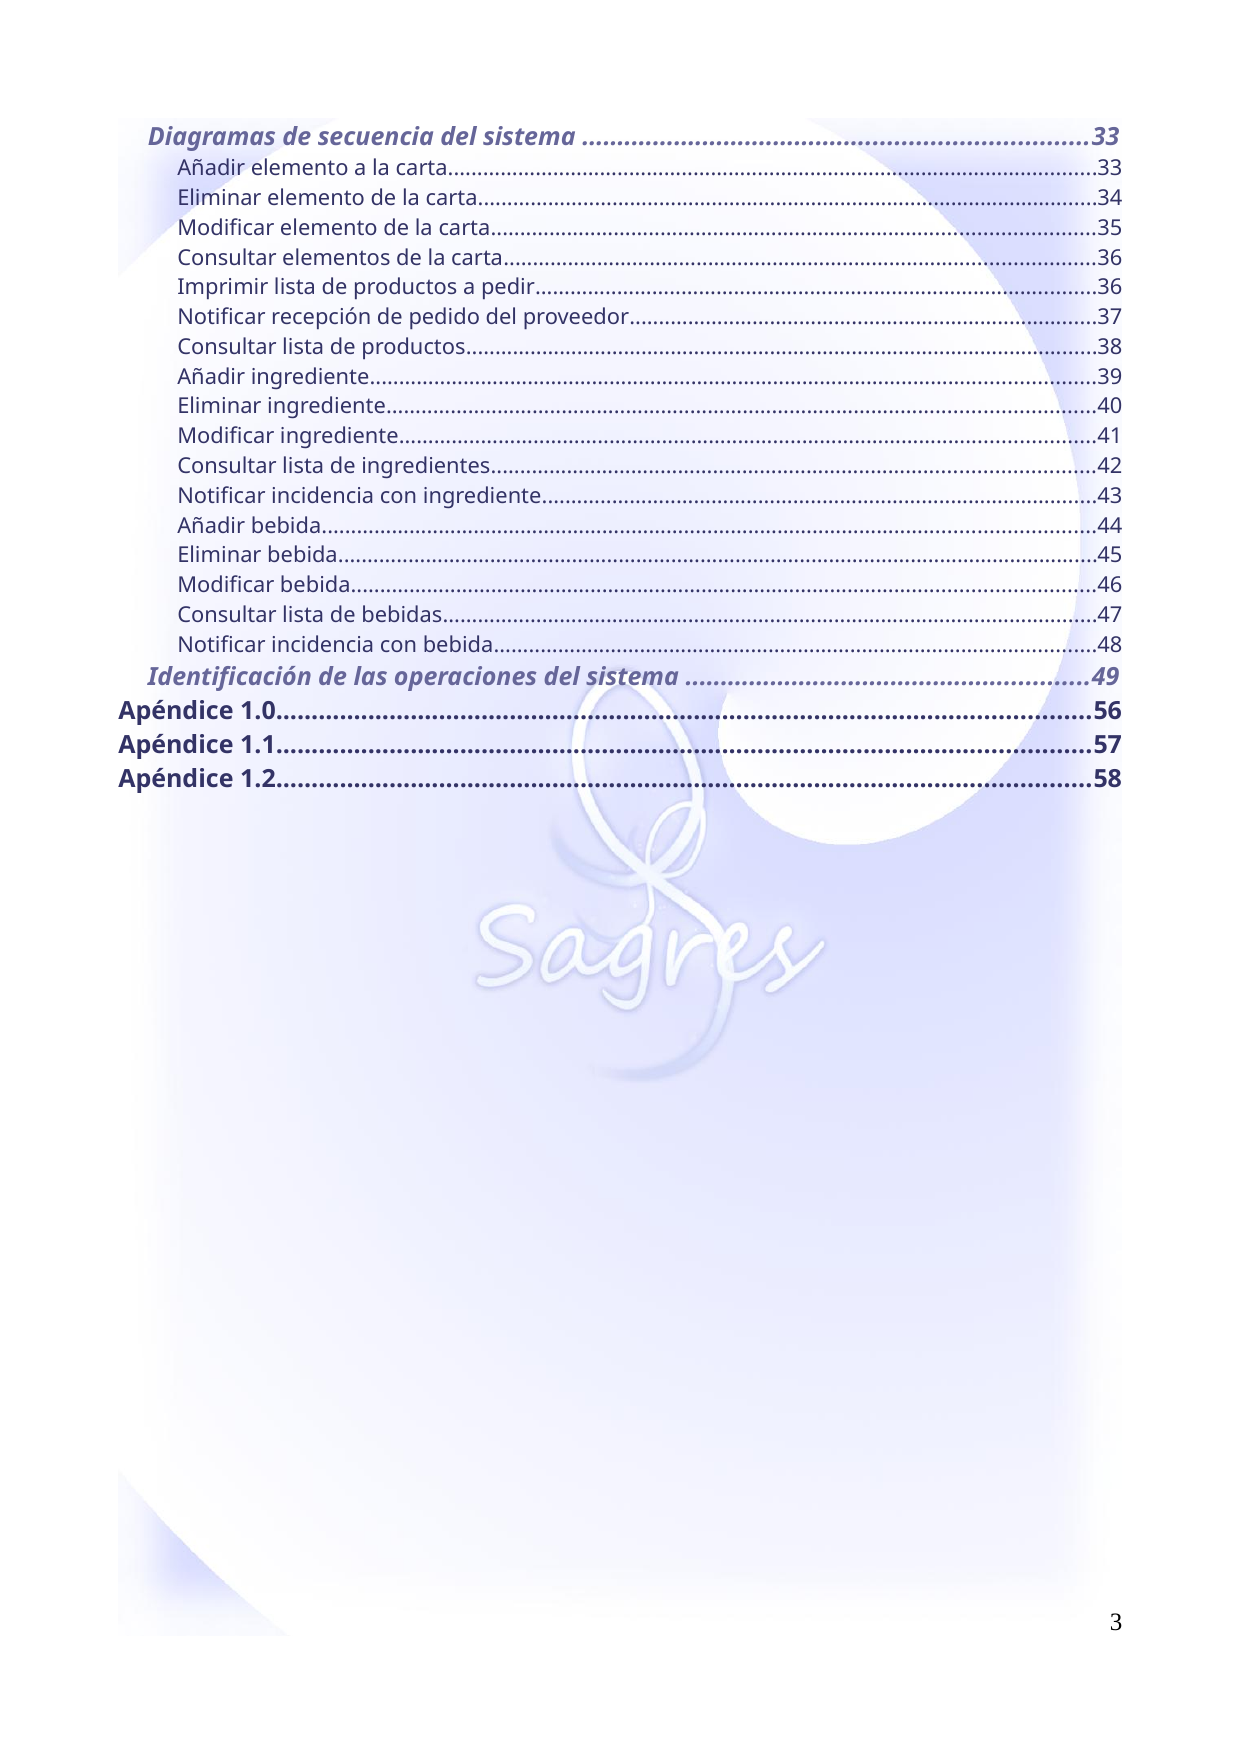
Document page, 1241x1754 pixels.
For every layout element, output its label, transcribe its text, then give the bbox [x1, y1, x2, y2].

text Añadir bebida 44 [177, 510, 1122, 539]
text Identificación de las operaciones del sistema 49 [148, 659, 1122, 693]
text Modificar bebida 46 [177, 569, 1122, 599]
text Imprimir lista de productos a pedir 36 [177, 271, 1122, 301]
text Eliminar bebida 45 [177, 539, 1122, 569]
text Modificar ingrediente 41 [177, 420, 1122, 450]
text Notificar recepción de pedido del proveedor 37 [177, 301, 1122, 331]
text Notificar incidencia con bebida 48 [177, 629, 1122, 659]
picture [118, 118, 177, 693]
text Apéndice 1.1 57 [118, 727, 1122, 761]
text Consultar lista de ingredientes 42 [177, 450, 1122, 480]
text Eliminar elemento de la carta 34 [177, 182, 1122, 212]
text Añadir ingrediente 39 [177, 361, 1122, 391]
text Consultar lista de bebidas 47 [177, 599, 1122, 629]
text Notificar incidencia con ingrediente 43 [177, 480, 1122, 510]
text Consultar lista de productos 38 [177, 331, 1122, 361]
text Consultar elementos de la carta 36 [177, 242, 1122, 271]
text Apéndice 1.0 56 [118, 693, 1122, 727]
text Modificar elemento de la carta 35 [177, 212, 1122, 242]
text Añadir elemento a la carta 33 [177, 152, 1122, 182]
text Apéndice 1.2 58 [118, 761, 1122, 795]
picture [118, 795, 1122, 1636]
text Eliminar ingrediente 40 [177, 391, 1122, 420]
text Diagramas de secuencia del sistema 33 [148, 118, 1122, 152]
